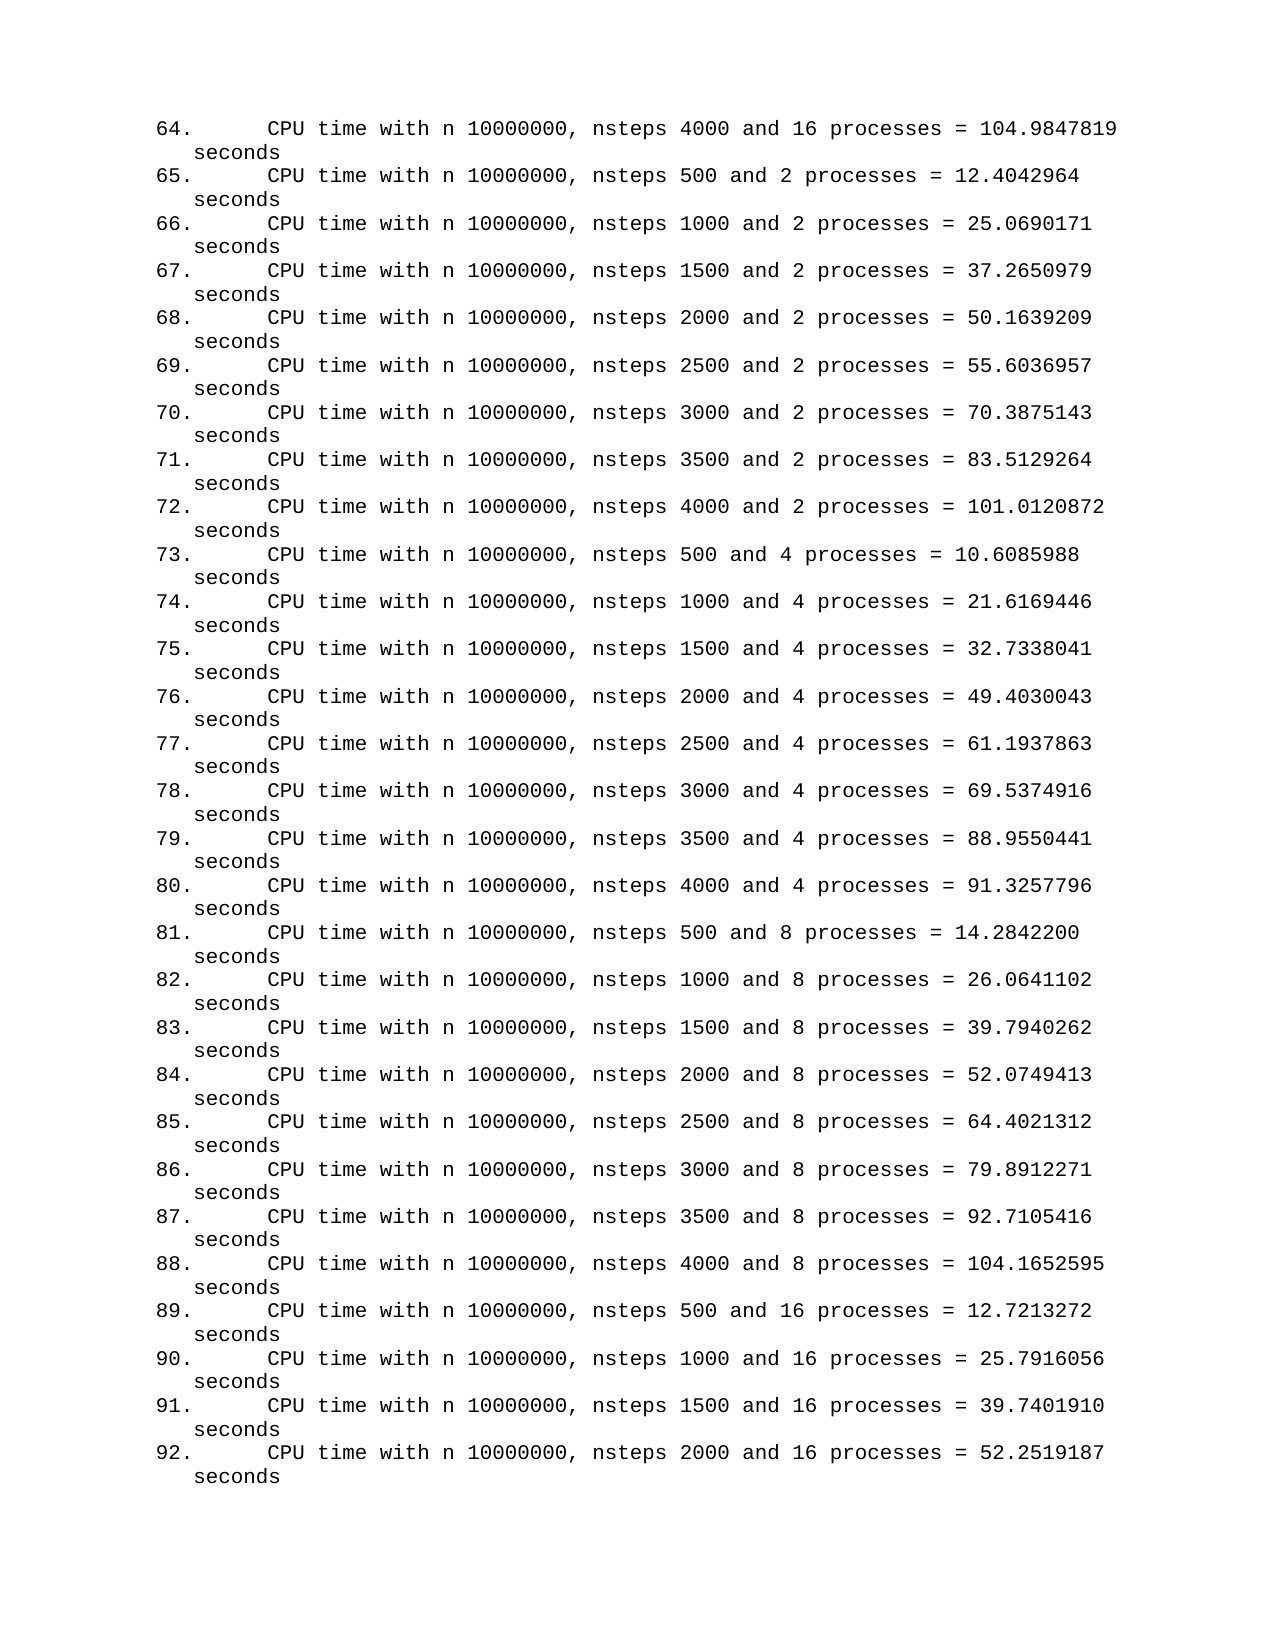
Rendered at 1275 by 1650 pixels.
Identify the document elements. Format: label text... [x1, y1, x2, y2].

list CPU time with n 10000000, nsteps 2000 and 16 processes = 52.2519187 seconds [156, 1442, 1157, 1489]
list CPU time with n 10000000, nsteps 1500 and 8 processes = 39.7940262 seconds [156, 1017, 1157, 1064]
list CPU time with n 10000000, nsteps 1500 and 2 processes = 37.2650979 seconds [156, 260, 1157, 307]
list CPU time with n 10000000, nsteps 1500 and 4 processes = 32.7338041 seconds [156, 638, 1157, 686]
list CPU time with n 10000000, nsteps 2000 and 2 processes = 50.1639209 seconds [156, 307, 1157, 354]
list CPU time with n 10000000, nsteps 500 and 2 processes = 12.4042964 seconds [156, 165, 1157, 213]
list CPU time with n 10000000, nsteps 3500 and 2 processes = 83.5129264 seconds [156, 449, 1157, 496]
list CPU time with n 10000000, nsteps 3000 and 8 processes = 79.8912271 seconds [156, 1158, 1157, 1206]
list CPU time with n 10000000, nsteps 1000 and 2 processes = 25.0690171 seconds [156, 213, 1157, 260]
list CPU time with n 10000000, nsteps 500 and 16 processes = 12.7213272 seconds [156, 1300, 1157, 1348]
list CPU time with n 10000000, nsteps 2500 and 8 processes = 64.4021312 seconds [156, 1111, 1157, 1158]
list CPU time with n 10000000, nsteps 2000 and 4 processes = 49.4030043 seconds [156, 686, 1157, 733]
list CPU time with n 10000000, nsteps 3500 and 8 processes = 92.7105416 seconds [156, 1206, 1157, 1253]
list CPU time with n 10000000, nsteps 500 and 8 processes = 14.2842200 seconds [156, 922, 1157, 969]
list CPU time with n 10000000, nsteps 3000 and 2 processes = 70.3875143 seconds [156, 402, 1157, 449]
list CPU time with n 10000000, nsteps 4000 and 2 processes = 101.0120872 seconds [156, 496, 1157, 544]
list CPU time with n 10000000, nsteps 2500 and 2 processes = 55.6036957 seconds [156, 354, 1157, 402]
list CPU time with n 10000000, nsteps 1000 and 4 processes = 21.6169446 seconds [156, 591, 1157, 638]
list CPU time with n 10000000, nsteps 1000 and 8 processes = 26.0641102 seconds [156, 969, 1157, 1017]
list CPU time with n 10000000, nsteps 4000 and 4 processes = 91.3257796 seconds [156, 875, 1157, 922]
list CPU time with n 10000000, nsteps 3000 and 4 processes = 69.5374916 seconds [156, 780, 1157, 827]
list CPU time with n 10000000, nsteps 500 and 4 processes = 10.6085988 seconds [156, 544, 1157, 591]
list CPU time with n 10000000, nsteps 2000 and 8 processes = 52.0749413 seconds [156, 1064, 1157, 1111]
list CPU time with n 10000000, nsteps 2500 and 4 processes = 61.1937863 seconds [156, 733, 1157, 780]
list CPU time with n 10000000, nsteps 3500 and 4 processes = 88.9550441 seconds [156, 827, 1157, 875]
list CPU time with n 10000000, nsteps 4000 and 16 processes = 104.9847819 seconds [156, 118, 1157, 165]
list CPU time with n 10000000, nsteps 4000 and 8 processes = 104.1652595 seconds [156, 1253, 1157, 1300]
list CPU time with n 10000000, nsteps 1000 and 16 processes = 25.7916056 seconds [156, 1348, 1157, 1395]
list CPU time with n 10000000, nsteps 1500 and 16 processes = 39.7401910 seconds [156, 1395, 1157, 1442]
